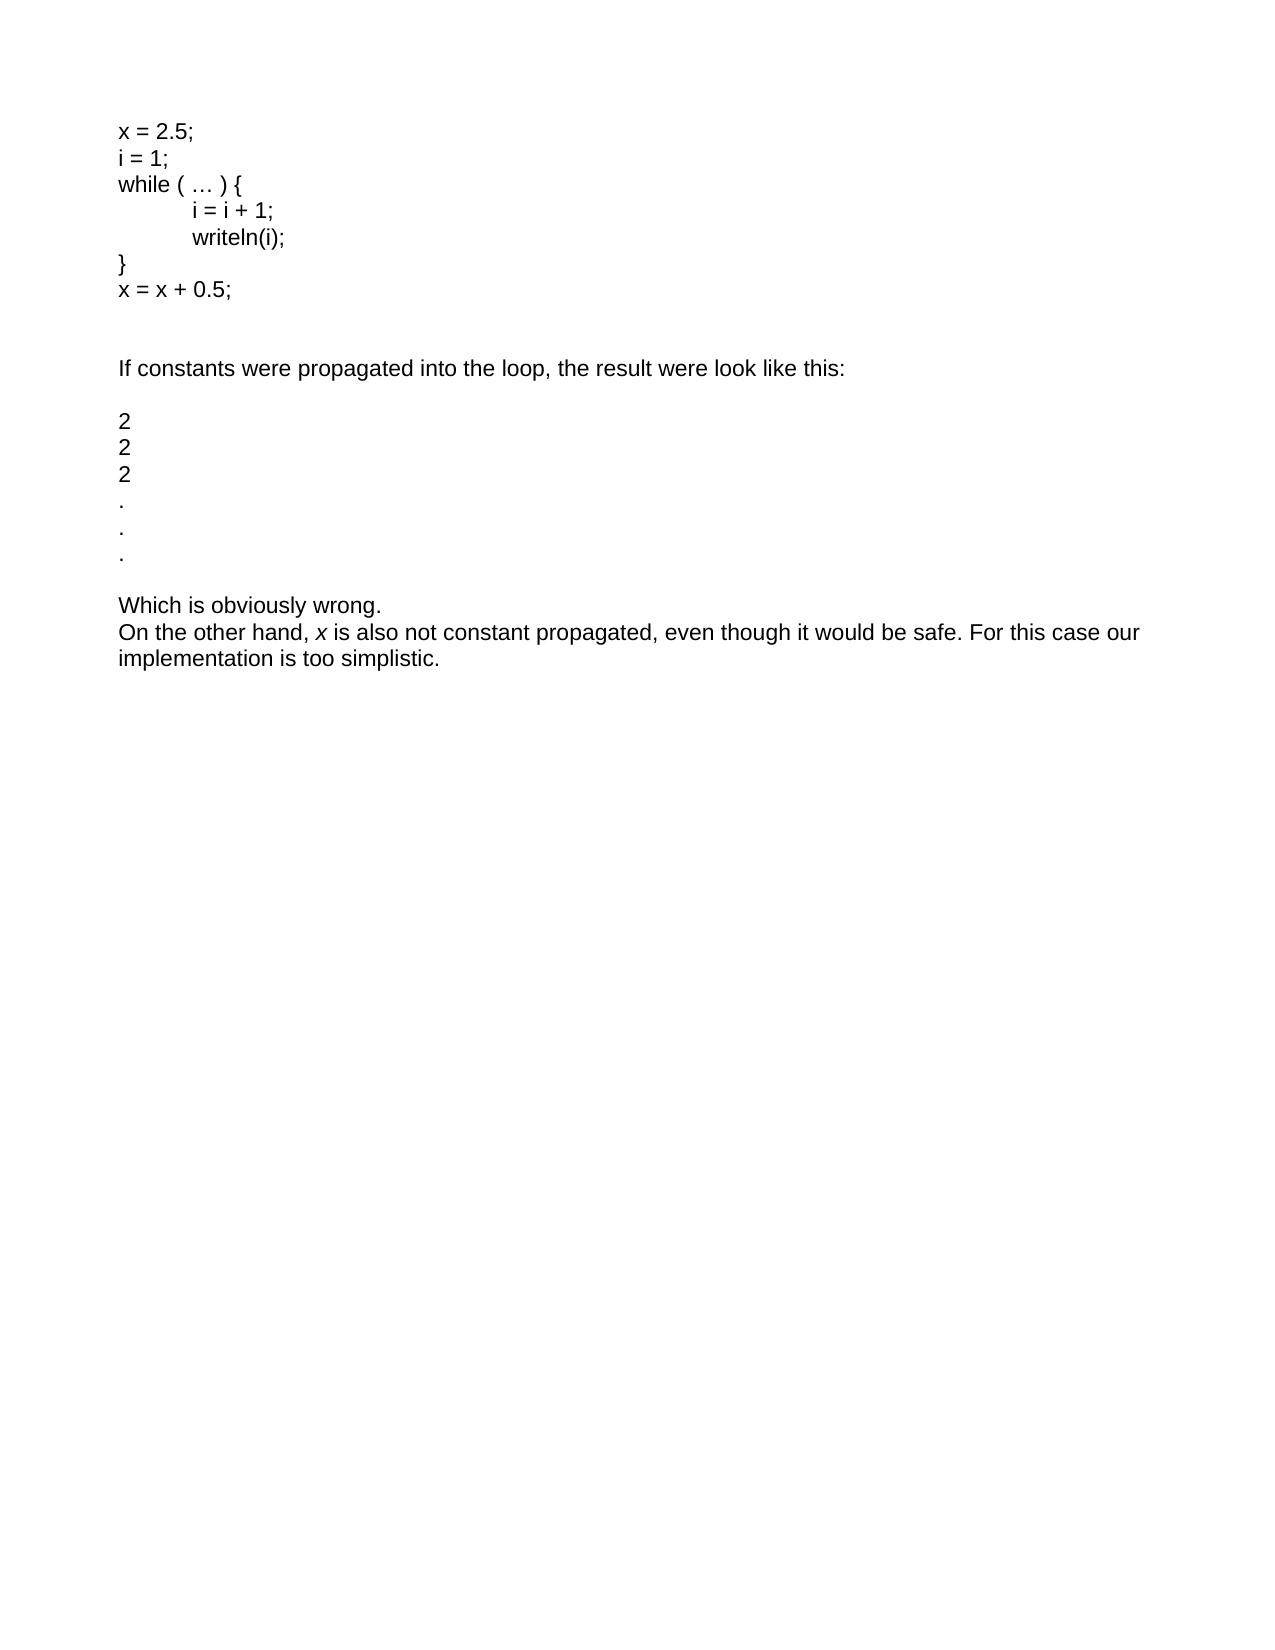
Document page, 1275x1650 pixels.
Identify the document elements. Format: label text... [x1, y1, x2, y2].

text x = 2.5; [118, 118, 1157, 144]
text 2 [118, 408, 1157, 434]
text . [118, 513, 1157, 540]
text On the other hand, x is also not constant propagated, even though it would be safe. For this case our implementation is too simplistic. [118, 619, 1157, 672]
text . [118, 540, 1157, 566]
text while ( … ) { [118, 171, 1157, 197]
text i = i + 1; [118, 197, 1157, 223]
text } [118, 250, 1157, 276]
text If constants were propagated into the loop, the result were look like this: [118, 355, 1157, 382]
text 2 [118, 461, 1157, 487]
text x = x + 0.5; [118, 276, 1157, 303]
text writeln(i); [118, 223, 1157, 250]
text . [118, 487, 1157, 513]
text i = 1; [118, 144, 1157, 171]
text Which is obviously wrong. [118, 592, 1157, 619]
text 2 [118, 434, 1157, 461]
